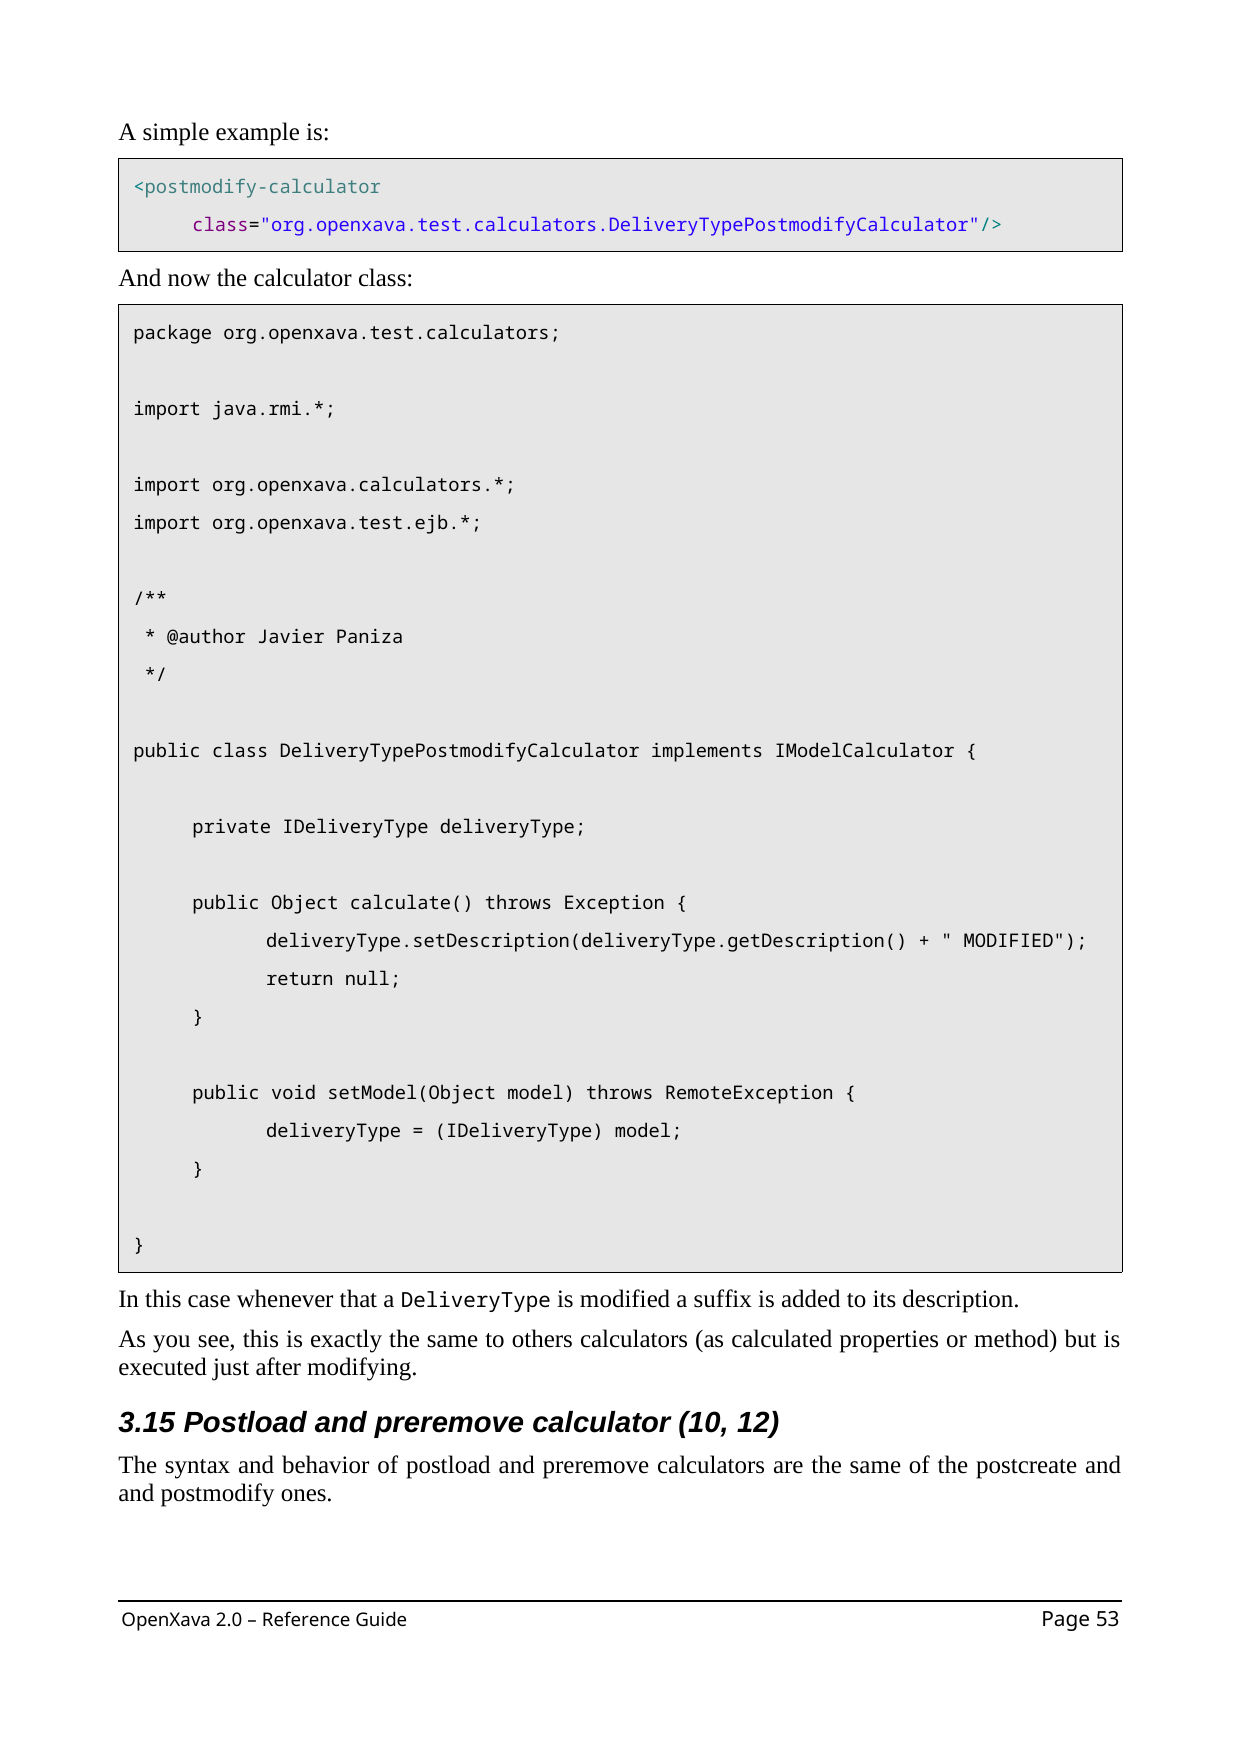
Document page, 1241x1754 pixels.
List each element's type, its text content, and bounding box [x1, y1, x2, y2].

text deliveryType.setDescription(deliveryType.getDescription() + " MODIFIED"); [119, 913, 1122, 951]
text private IDeliveryType deliveryType; [119, 799, 1122, 837]
text } [119, 1141, 1122, 1179]
text In this case whenever that a DeliveryType is modified a suffix is added to its description. [118, 1285, 1122, 1313]
text A simple example is: [118, 118, 1122, 146]
text public Object calculate() throws Exception { [119, 875, 1122, 913]
text * @author Javier Paniza [119, 608, 1122, 647]
text And now the calculator class: [118, 264, 1122, 292]
text public class DeliveryTypePostmodifyCalculator implements IModelCalculator { [119, 723, 1122, 761]
text deliveryType = (IDeliveryType) model; [119, 1103, 1122, 1141]
text import org.openxava.calculators.*; [119, 456, 1122, 494]
text <postmodify-calculator [119, 159, 1122, 196]
text } [119, 1217, 1122, 1272]
text return null; [119, 951, 1122, 989]
subtitle Postload and preremove calculator (10, 12) [118, 1406, 1122, 1438]
text class="org.openxava.test.calculators.DeliveryTypePostmodifyCalculator"/> [119, 196, 1122, 251]
text /** [119, 571, 1122, 608]
text public void setModel(Object model) throws RemoteException { [119, 1065, 1122, 1103]
text } [119, 989, 1122, 1027]
text The syntax and behavior of postload and preremove calculators are the same of the postcreate and and postmodify ones. [118, 1451, 1122, 1506]
text package org.openxava.test.calculators; [119, 305, 1122, 342]
text import org.openxava.test.ejb.*; [119, 494, 1122, 532]
text As you see, this is exactly the same to others calculators (as calculated properties or method) but is executed just after modifying. [118, 1325, 1122, 1381]
text */ [119, 647, 1122, 684]
text import java.rmi.*; [119, 380, 1122, 418]
